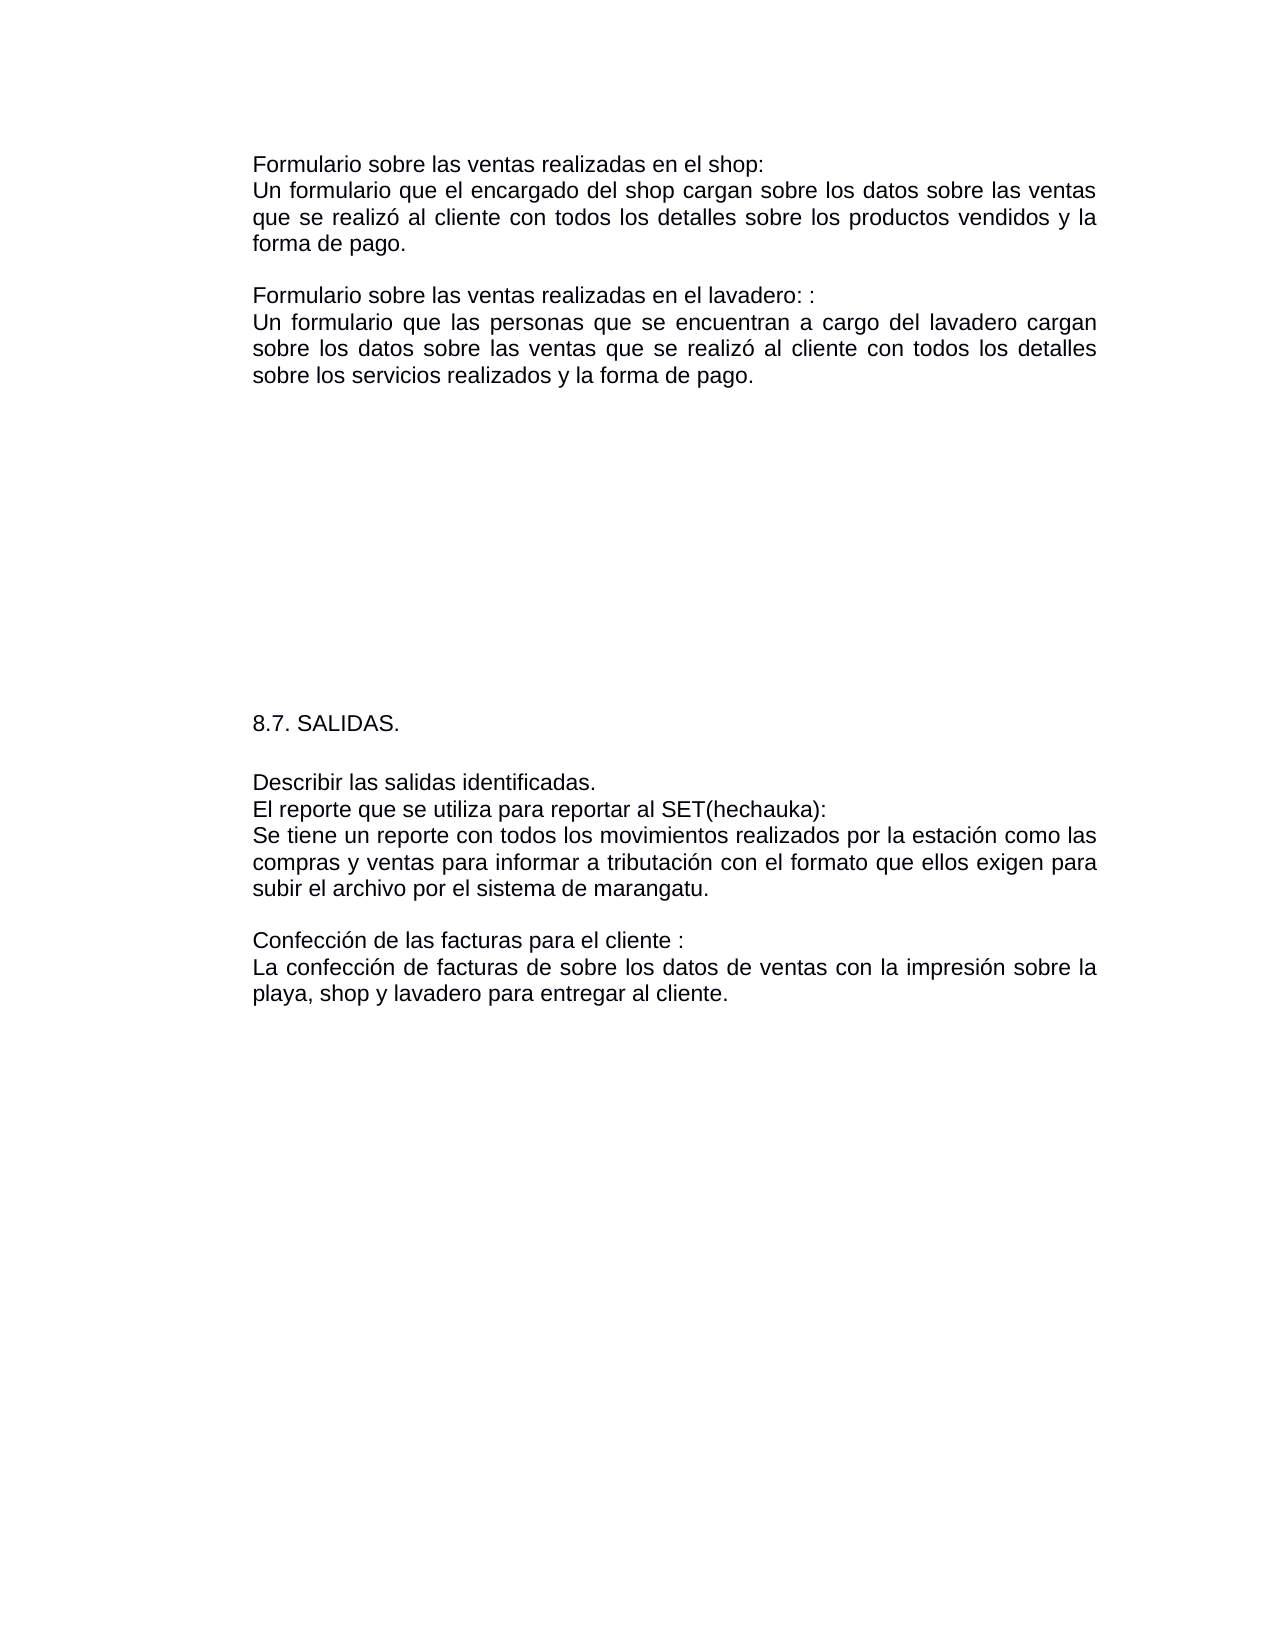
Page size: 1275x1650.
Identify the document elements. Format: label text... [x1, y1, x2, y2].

text Formulario sobre las ventas realizadas en el lavadero: : [252, 281, 1098, 307]
text Describir las salidas identificadas. [252, 770, 1098, 794]
text La confección de facturas de sobre los datos de ventas con la impresión sobre la playa, shop y lavadero para entregar al cliente. [252, 952, 1098, 1007]
text Se tiene un reporte con todos los movimientos realizados por la estación como las compras y ventas para informar a tributación con el formato que ellos exigen para subir el archivo por el sistema de marangatu. [252, 821, 1098, 901]
text Un formulario que el encargado del shop cargan sobre los datos sobre las ventas que se realizó al cliente con todos los detalles sobre los productos vendidos y la forma de pago. [252, 176, 1098, 256]
text El reporte que se utiliza para reportar al SET(hechauka): [252, 794, 1098, 821]
text 8.7. SALIDAS. [252, 711, 1098, 737]
text Un formulario que las personas que se encuentran a cargo del lavadero cargan sobre los datos sobre las ventas que se realizó al cliente con todos los detalles sobre los servicios realizados y la forma de pago. [252, 307, 1098, 388]
text Formulario sobre las ventas realizadas en el shop: [252, 151, 1098, 176]
text Confección de las facturas para el cliente : [252, 926, 1098, 952]
